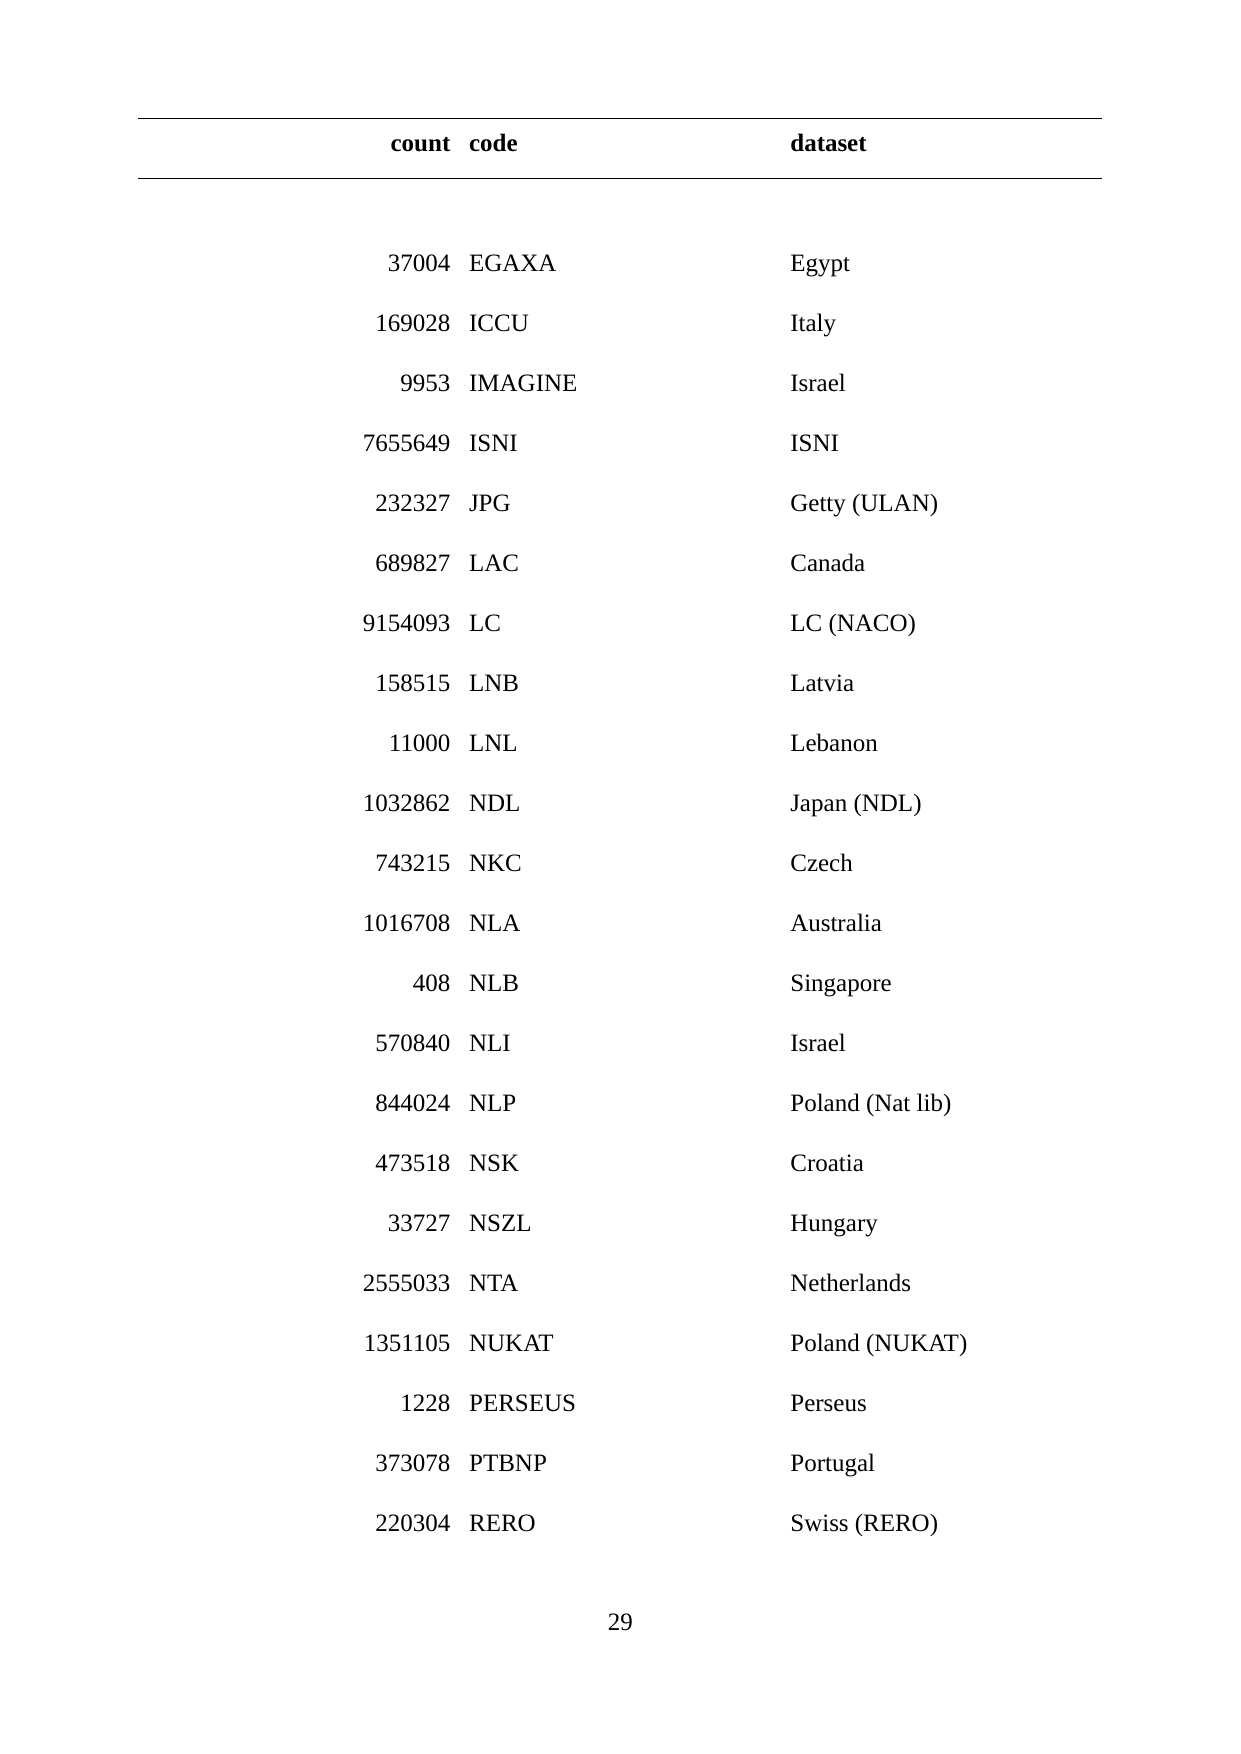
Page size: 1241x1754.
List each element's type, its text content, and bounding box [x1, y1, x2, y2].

table_cell NLI [460, 1018, 781, 1078]
table_cell Swiss (RERO) [781, 1498, 1102, 1558]
table_cell NKC [460, 838, 781, 898]
table_cell [460, 179, 781, 238]
table_cell 9953 [138, 358, 459, 418]
table_cell Poland (NUKAT) [781, 1318, 1102, 1378]
table_cell RERO [460, 1498, 781, 1558]
table_cell LNL [460, 718, 781, 778]
table_cell PTBNP [460, 1438, 781, 1498]
table_cell Getty (ULAN) [781, 478, 1102, 538]
table_cell Portugal [781, 1438, 1102, 1498]
table_cell Poland (Nat lib) [781, 1078, 1102, 1138]
table_cell LC [460, 598, 781, 658]
table_cell Czech [781, 838, 1102, 898]
table_cell NDL [460, 778, 781, 838]
table_cell Hungary [781, 1198, 1102, 1258]
table_cell Lebanon [781, 718, 1102, 778]
table_cell 232327 [138, 478, 459, 538]
table_cell Perseus [781, 1378, 1102, 1438]
table_cell PERSEUS [460, 1378, 781, 1438]
table_cell 33727 [138, 1198, 459, 1258]
table_cell Egypt [781, 238, 1102, 298]
table_cell 1032862 [138, 778, 459, 838]
table_cell 473518 [138, 1138, 459, 1198]
table_cell IMAGINE [460, 358, 781, 418]
table_cell 2555033 [138, 1258, 459, 1318]
table_cell NUKAT [460, 1318, 781, 1378]
table_cell Israel [781, 1018, 1102, 1078]
table_cell Canada [781, 538, 1102, 598]
table_cell Netherlands [781, 1258, 1102, 1318]
table_cell EGAXA [460, 238, 781, 298]
table_cell LAC [460, 538, 781, 598]
table_header code [460, 119, 781, 178]
table_cell ICCU [460, 298, 781, 358]
table_cell Japan (NDL) [781, 778, 1102, 838]
table_cell 11000 [138, 718, 459, 778]
table_cell Singapore [781, 958, 1102, 1018]
table_cell 37004 [138, 238, 459, 298]
table_cell Italy [781, 298, 1102, 358]
table_cell 169028 [138, 298, 459, 358]
table_cell ISNI [781, 418, 1102, 478]
table_cell 1228 [138, 1378, 459, 1438]
table_cell ISNI [460, 418, 781, 478]
table_cell Latvia [781, 658, 1102, 718]
table_header count [138, 119, 459, 178]
table_cell 373078 [138, 1438, 459, 1498]
table_cell 1016708 [138, 898, 459, 958]
table_cell 7655649 [138, 418, 459, 478]
table_cell 689827 [138, 538, 459, 598]
table_cell NLA [460, 898, 781, 958]
table_cell LC (NACO) [781, 598, 1102, 658]
table_cell [781, 179, 1102, 238]
table_cell 743215 [138, 838, 459, 898]
table_cell 220304 [138, 1498, 459, 1558]
table_cell 570840 [138, 1018, 459, 1078]
table_header dataset [781, 119, 1102, 178]
table_cell 408 [138, 958, 459, 1018]
table_cell NSZL [460, 1198, 781, 1258]
table_cell Australia [781, 898, 1102, 958]
table_cell 844024 [138, 1078, 459, 1138]
table_cell Croatia [781, 1138, 1102, 1198]
table_cell NLB [460, 958, 781, 1018]
table_cell JPG [460, 478, 781, 538]
table_cell NSK [460, 1138, 781, 1198]
table_cell 158515 [138, 658, 459, 718]
table_cell 9154093 [138, 598, 459, 658]
table_cell LNB [460, 658, 781, 718]
table_cell [138, 179, 459, 238]
table_cell NTA [460, 1258, 781, 1318]
table_cell Israel [781, 358, 1102, 418]
table_cell 1351105 [138, 1318, 459, 1378]
table_cell NLP [460, 1078, 781, 1138]
